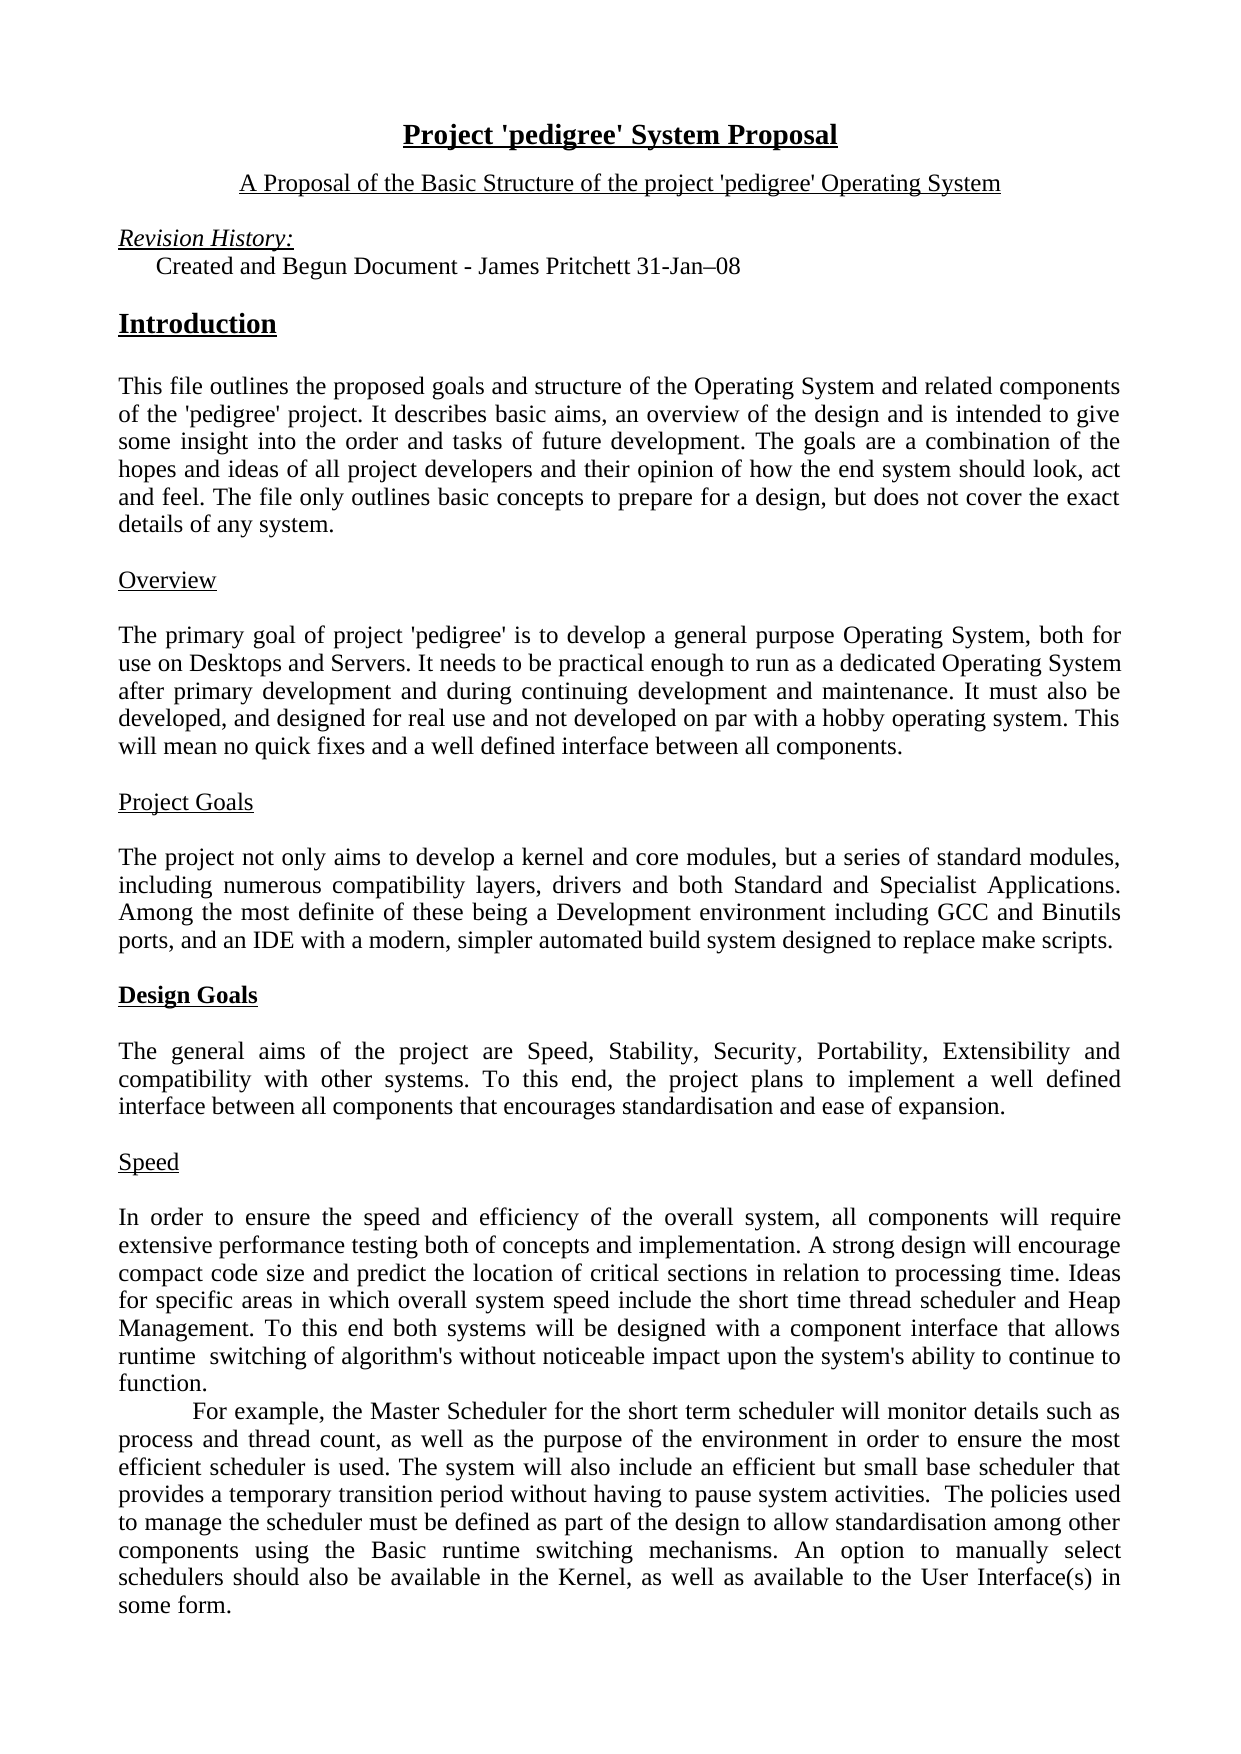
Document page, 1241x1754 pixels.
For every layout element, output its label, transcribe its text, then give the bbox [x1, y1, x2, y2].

text Introduction [118, 307, 1122, 340]
text Overview [118, 566, 1122, 594]
text This file outlines the proposed goals and structure of the Operating System and related components of the 'pedigree' project. It describes basic aims, an overview of the design and is intended to give some insight into the order and tasks of future development. The goals are a combination of the hopes and ideas of all project developers and their opinion of how the end system should look, act and feel. The file only outlines basic concepts to prepare for a design, but does not cover the exact details of any system. [118, 372, 1122, 538]
text A Proposal of the Basic Structure of the project 'pedigree' Operating System [118, 169, 1122, 197]
text Revision History: [118, 224, 1122, 252]
text Created and Begun Document - James Pritchett 31-Jan–08 [156, 252, 1122, 280]
text Project Goals [118, 788, 1122, 815]
text Project 'pedigree' System Proposal [118, 118, 1122, 150]
text Speed [118, 1148, 1122, 1176]
text The general aims of the project are Speed, Stability, Security, Portability, Extensibility and compatibility with other systems. To this end, the project plans to implement a well defined interface between all components that encourages standardisation and ease of expansion. [118, 1037, 1122, 1120]
text In order to ensure the speed and efficiency of the overall system, all components will require extensive performance testing both of concepts and implementation. A strong design will encourage compact code size and predict the location of critical sections in relation to processing time. Ideas for specific areas in which overall system speed include the short time thread scheduler and Heap Management. To this end both systems will be designed with a component interface that allows runtime switching of algorithm's without noticeable impact upon the system's ability to continue to function. [118, 1203, 1122, 1397]
text Design Goals [118, 982, 1122, 1009]
text The primary goal of project 'pedigree' is to develop a general purpose Operating System, both for use on Desktops and Servers. It needs to be practical enough to run as a dedicated Operating System after primary development and during continuing development and maintenance. It must also be developed, and designed for real use and not developed on par with a hobby operating system. This will mean no quick fixes and a well defined interface between all components. [118, 621, 1122, 760]
text The project not only aims to develop a kernel and core modules, but a series of standard modules, including numerous compatibility layers, drivers and both Standard and Specialist Applications. Among the most definite of these being a Development environment including GCC and Binutils ports, and an IDE with a modern, simpler automated build system designed to replace make scripts. [118, 843, 1122, 954]
text For example, the Master Scheduler for the short term scheduler will monitor details such as process and thread count, as well as the purpose of the environment in order to ensure the most efficient scheduler is used. The system will also include an efficient but small base scheduler that provides a temporary transition period without having to pause system activities. The policies used to manage the scheduler must be defined as part of the design to allow standardisation among other components using the Basic runtime switching mechanisms. An option to manually select schedulers should also be available in the Kernel, as well as available to the User Interface(s) in some form. [118, 1397, 1122, 1619]
